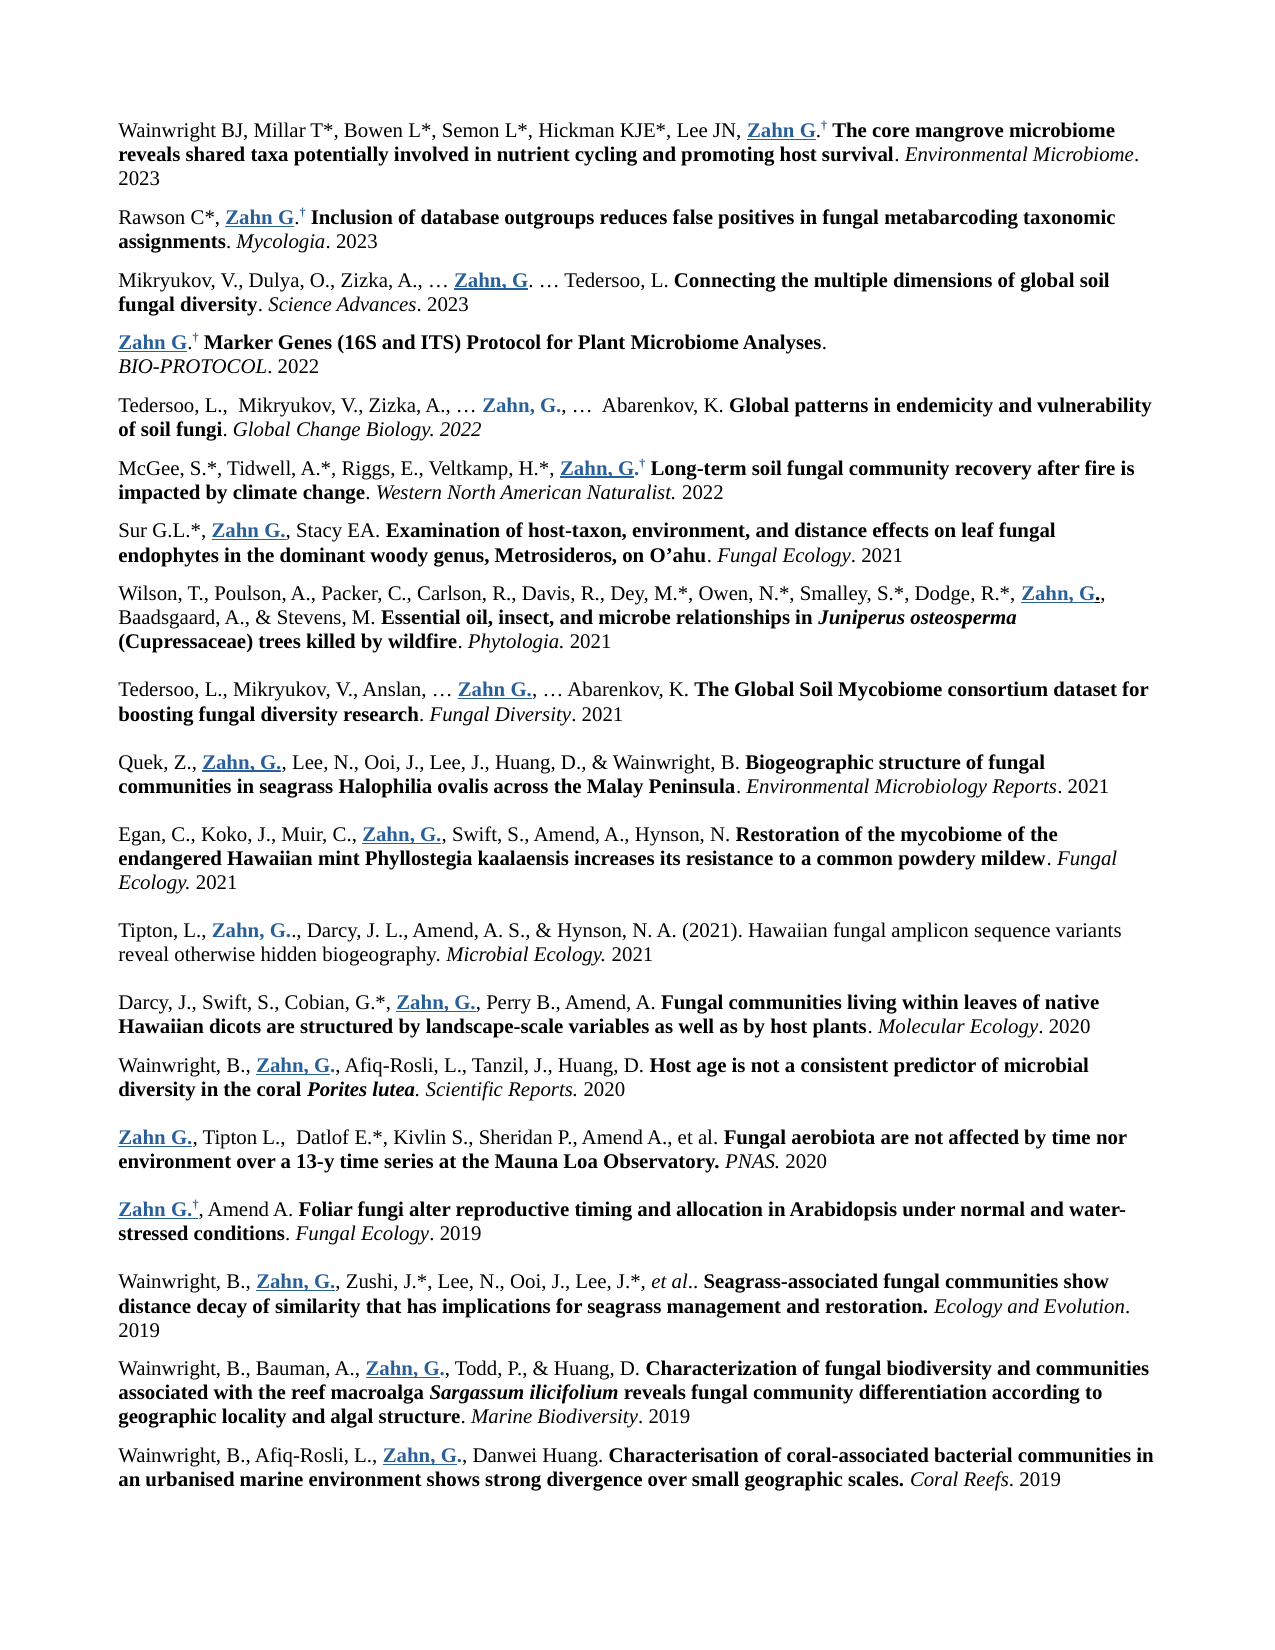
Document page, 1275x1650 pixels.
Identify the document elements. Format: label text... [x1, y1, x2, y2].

text Tedersoo, L., Mikryukov, V., Zizka, A., … Zahn, G., … Abarenkov, K. Global patterns in endemicity and vulnerability of soil fungi. Global Change Biology. 2022 [118, 393, 1157, 441]
text Mikryukov, V., Dulya, O., Zizka, A., … Zahn, G. … Tedersoo, L. Connecting the multiple dimensions of global soil fungal diversity. Science Advances. 2023 [118, 268, 1157, 316]
text Tipton, L., Zahn, G.., Darcy, J. L., Amend, A. S., & Hynson, N. A. (2021). Hawaiian fungal amplicon sequence variants reveal otherwise hidden biogeography. Microbial Ecology. 2021 [118, 918, 1157, 966]
text Wainwright, B., Afiq-Rosli, L., Zahn, G., Danwei Huang. Characterisation of coral-associated bacterial communities in an urbanised marine environment shows strong divergence over small geographic scales. Coral Reefs. 2019 [118, 1443, 1157, 1491]
text Quek, Z., Zahn, G., Lee, N., Ooi, J., Lee, J., Huang, D., & Wainwright, B. Biogeographic structure of fungal communities in seagrass Halophilia ovalis across the Malay Peninsula. Environmental Microbiology Reports. 2021 [118, 749, 1157, 798]
text Wainwright BJ, Millar T*, Bowen L*, Semon L*, Hickman KJE*, Lee JN, Zahn G.† The core mangrove microbiome reveals shared taxa potentially involved in nutrient cycling and promoting host survival. Environmental Microbiome. 2023 [118, 118, 1157, 190]
text Egan, C., Koko, J., Muir, C., Zahn, G., Swift, S., Amend, A., Hynson, N. Restoration of the mycobiome of the endangered Hawaiian mint Phyllostegia kaalaensis increases its resistance to a common powdery mildew. Fungal Ecology. 2021 [118, 822, 1157, 894]
text Zahn G.†, Amend A. Foliar fungi alter reproductive timing and allocation in Arabidopsis under normal and water-stressed conditions. Fungal Ecology. 2019 [118, 1197, 1157, 1245]
text Wainwright, B., Zahn, G., Zushi, J.*, Lee, N., Ooi, J., Lee, J.*, et al.. Seagrass-associated fungal communities show distance decay of similarity that has implications for seagrass management and restoration. Ecology and Evolution. 2019 [118, 1245, 1157, 1342]
text Zahn G.† Marker Genes (16S and ITS) Protocol for Plant Microbiome Analyses. BIO-PROTOCOL. 2022 [118, 330, 1157, 378]
text Wainwright, B., Zahn, G., Afiq-Rosli, L., Tanzil, J., Huang, D. Host age is not a consistent predictor of microbial diversity in the coral Porites lutea. Scientific Reports. 2020 Zahn G., Tipton L., Datlof E.*, Kivlin S., Sheridan P., Amend A., et al. Fungal aerobiota are not affected by time nor environment over a 13-y time series at the Mauna Loa Observatory. PNAS. 2020 [118, 1053, 1157, 1173]
text Wilson, T., Poulson, A., Packer, C., Carlson, R., Davis, R., Dey, M.*, Owen, N.*, Smalley, S.*, Dodge, R.*, Zahn, G., Baadsgaard, A., & Stevens, M. Essential oil, insect, and microbe relationships in Juniperus osteosperma (Cupressaceae) trees killed by wildfire. Phytologia. 2021 [118, 581, 1157, 653]
text Rawson C*, Zahn G.† Inclusion of database outgroups reduces false positives in fungal metabarcoding taxonomic assignments. Mycologia. 2023 [118, 205, 1157, 253]
text Tedersoo, L., Mikryukov, V., Anslan, … Zahn G., … Abarenkov, K. The Global Soil Mycobiome consortium dataset for boosting fungal diversity research. Fungal Diversity. 2021 [118, 677, 1157, 726]
text McGee, S.*, Tidwell, A.*, Riggs, E., Veltkamp, H.*, Zahn, G.† Long-term soil fungal community recovery after fire is impacted by climate change. Western North American Naturalist. 2022 [118, 456, 1157, 504]
text Sur G.L.*, Zahn G., Stacy EA. Examination of host-taxon, environment, and distance effects on leaf fungal endophytes in the dominant woody genus, Metrosideros, on O’ahu. Fungal Ecology. 2021 [118, 518, 1157, 567]
text Darcy, J., Swift, S., Cobian, G.*, Zahn, G., Perry B., Amend, A. Fungal communities living within leaves of native Hawaiian dicots are structured by landscape-scale variables as well as by host plants. Molecular Ecology. 2020 [118, 990, 1157, 1038]
text Wainwright, B., Bauman, A., Zahn, G., Todd, P., & Huang, D. Characterization of fungal biodiversity and communities associated with the reef macroalga Sargassum ilicifolium reveals fungal community differentiation according to geographic locality and algal structure. Marine Biodiversity. 2019 [118, 1356, 1157, 1428]
